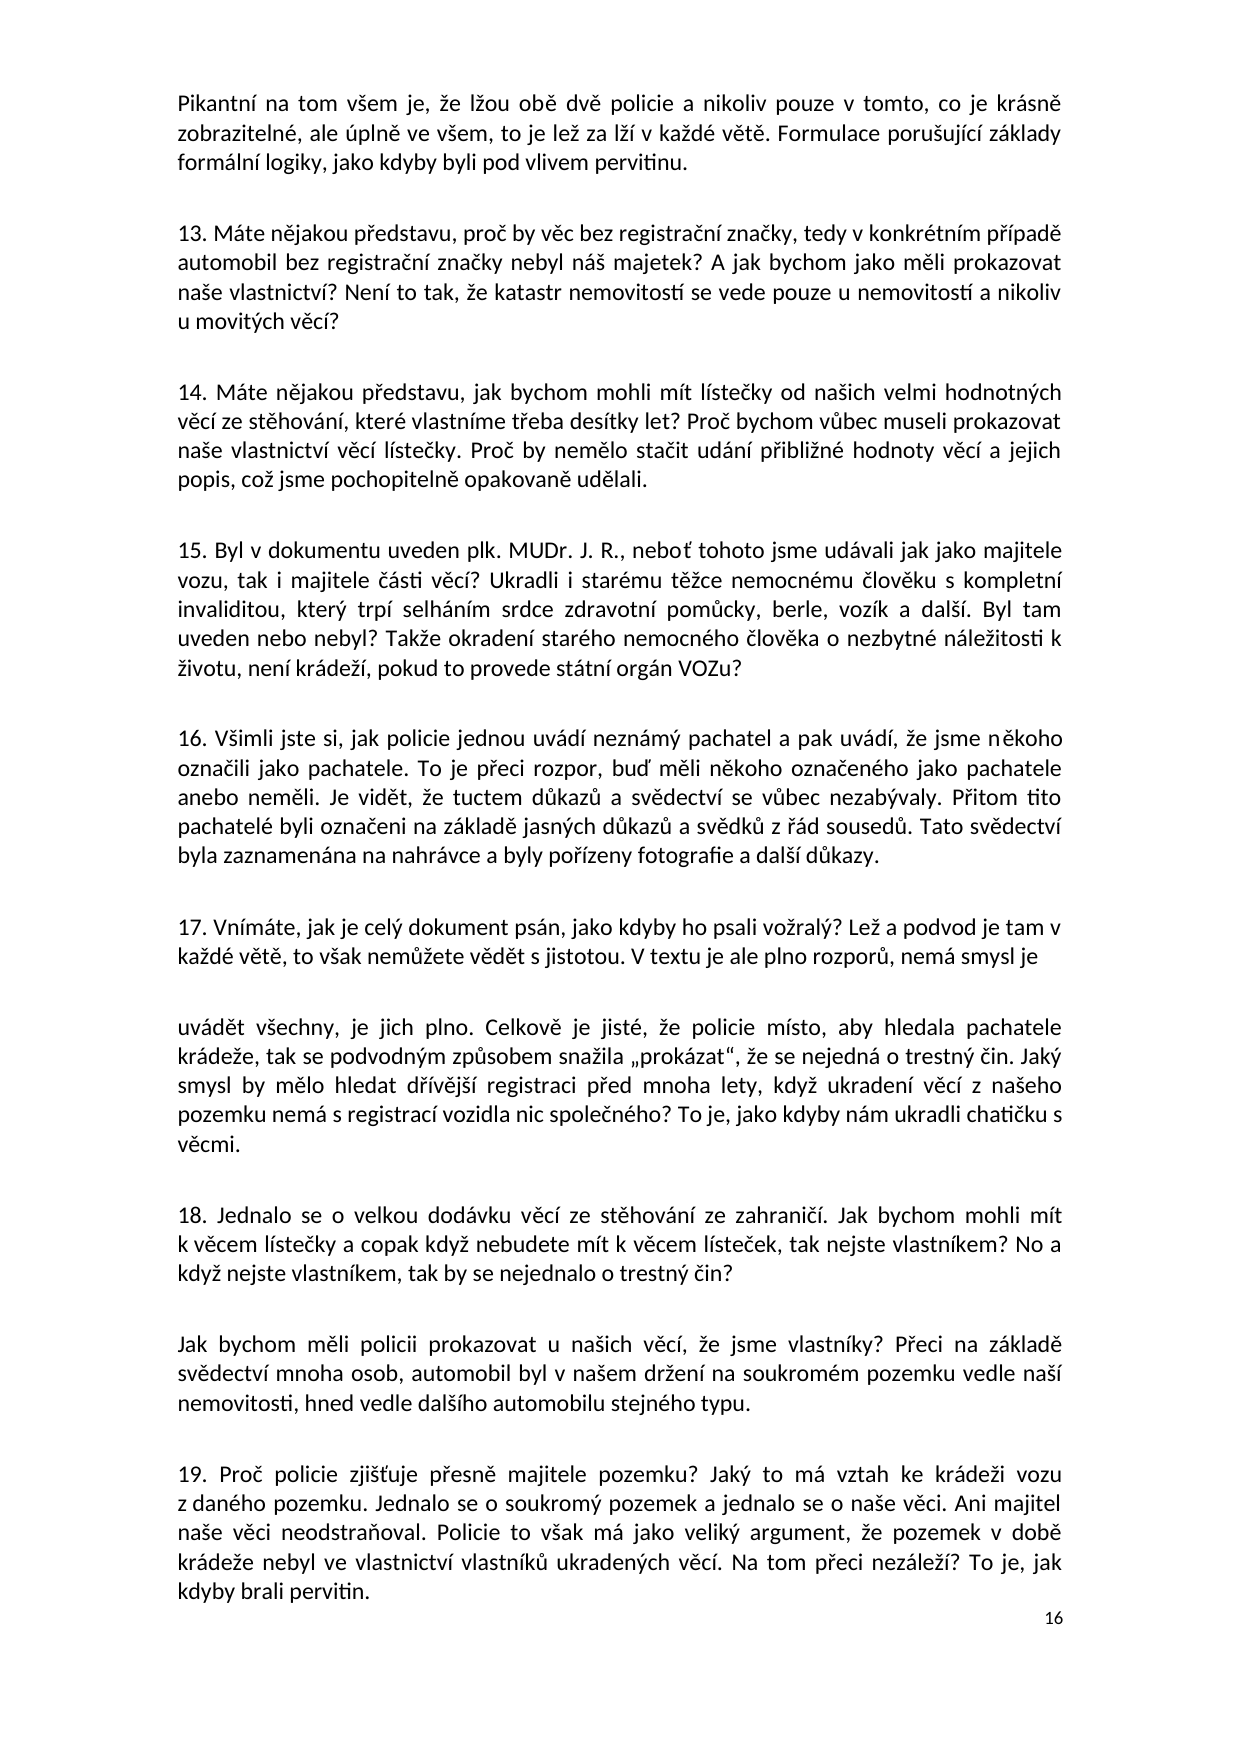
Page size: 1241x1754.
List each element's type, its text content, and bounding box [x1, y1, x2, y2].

text 16. Všimli jste si, jak policie jednou uvádí neznámý pachatel a pak uvádí, že jsme někoho označili jako pachatele. To je přeci rozpor, buď měli někoho označeného jako pachatele anebo neměli. Je vidět, že tuctem důkazů a svědectví se vůbec nezabývaly. Přitom tito pachatelé byli označeni na základě jasných důkazů a svědků z řád sousedů. Tato svědectví byla zaznamenána na nahrávce a byly pořízeny fotografie a další důkazy. [177, 723, 1063, 870]
text Jak bychom měli policii prokazovat u našich věcí, že jsme vlastníky? Přeci na základě svědectví mnoha osob, automobil byl v našem držení na soukromém pozemku vedle naší nemovitosti, hned vedle dalšího automobilu stejného typu. [177, 1329, 1063, 1417]
text 18. Jednalo se o velkou dodávku věcí ze stěhování ze zahraničí. Jak bychom mohli mít k věcem lístečky a copak když nebudete mít k věcem lísteček, tak nejste vlastníkem? No a když nejste vlastníkem, tak by se nejednalo o trestný čin? [177, 1200, 1063, 1288]
text 15. Byl v dokumentu uveden plk. MUDr. J. R., neboť tohoto jsme udávali jak jako majitele vozu, tak i majitele části věcí? Ukradli i starému těžce nemocnému člověku s kompletní invaliditou, který trpí selháním srdce zdravotní pomůcky, berle, vozík a další. Byl tam uveden nebo nebyl? Takže okradení starého nemocného člověka o nezbytné náležitosti k životu, není krádeží, pokud to provede státní orgán VOZu? [177, 536, 1063, 682]
text Pikantní na tom všem je, že lžou obě dvě policie a nikoliv pouze v tomto, co je krásně zobrazitelné, ale úplně ve všem, to je lež za lží v každé větě. Formulace porušující základy formální logiky, jako kdyby byli pod vlivem pervitinu. [177, 88, 1063, 176]
text 19. Proč policie zjišťuje přesně majitele pozemku? Jaký to má vztah ke krádeži vozu z daného pozemku. Jednalo se o soukromý pozemek a jednalo se o naše věci. Ani majitel naše věci neodstraňoval. Policie to však má jako veliký argument, že pozemek v době krádeže nebyl ve vlastnictví vlastníků ukradených věcí. Na tom přeci nezáleží? To je, jak kdyby brali pervitin. [177, 1459, 1063, 1605]
text uvádět všechny, je jich plno. Celkově je jisté, že policie místo, aby hledala pachatele krádeže, tak se podvodným způsobem snažila „prokázat“, že se nejedná o trestný čin. Jaký smysl by mělo hledat dřívější registraci před mnoha lety, když ukradení věcí z našeho pozemku nemá s registrací vozidla nic společného? To je, jako kdyby nám ukradli chatičku s věcmi. [177, 1012, 1063, 1158]
text 17. Vnímáte, jak je celý dokument psán, jako kdyby ho psali vožralý? Lež a podvod je tam v každé větě, to však nemůžete vědět s jistotou. V textu je ale plno rozporů, nemá smysl je [177, 912, 1063, 970]
text 14. Máte nějakou představu, jak bychom mohli mít lístečky od našich velmi hodnotných věcí ze stěhování, které vlastníme třeba desítky let? Proč bychom vůbec museli prokazovat naše vlastnictví věcí lístečky. Proč by nemělo stačit udání přibližné hodnoty věcí a jejich popis, což jsme pochopitelně opakovaně udělali. [177, 377, 1063, 494]
text 13. Máte nějakou představu, proč by věc bez registrační značky, tedy v konkrétním případě automobil bez registrační značky nebyl náš majetek? A jak bychom jako měli prokazovat naše vlastnictví? Není to tak, že katastr nemovitostí se vede pouze u nemovitostí a nikoliv u movitých věcí? [177, 218, 1063, 335]
